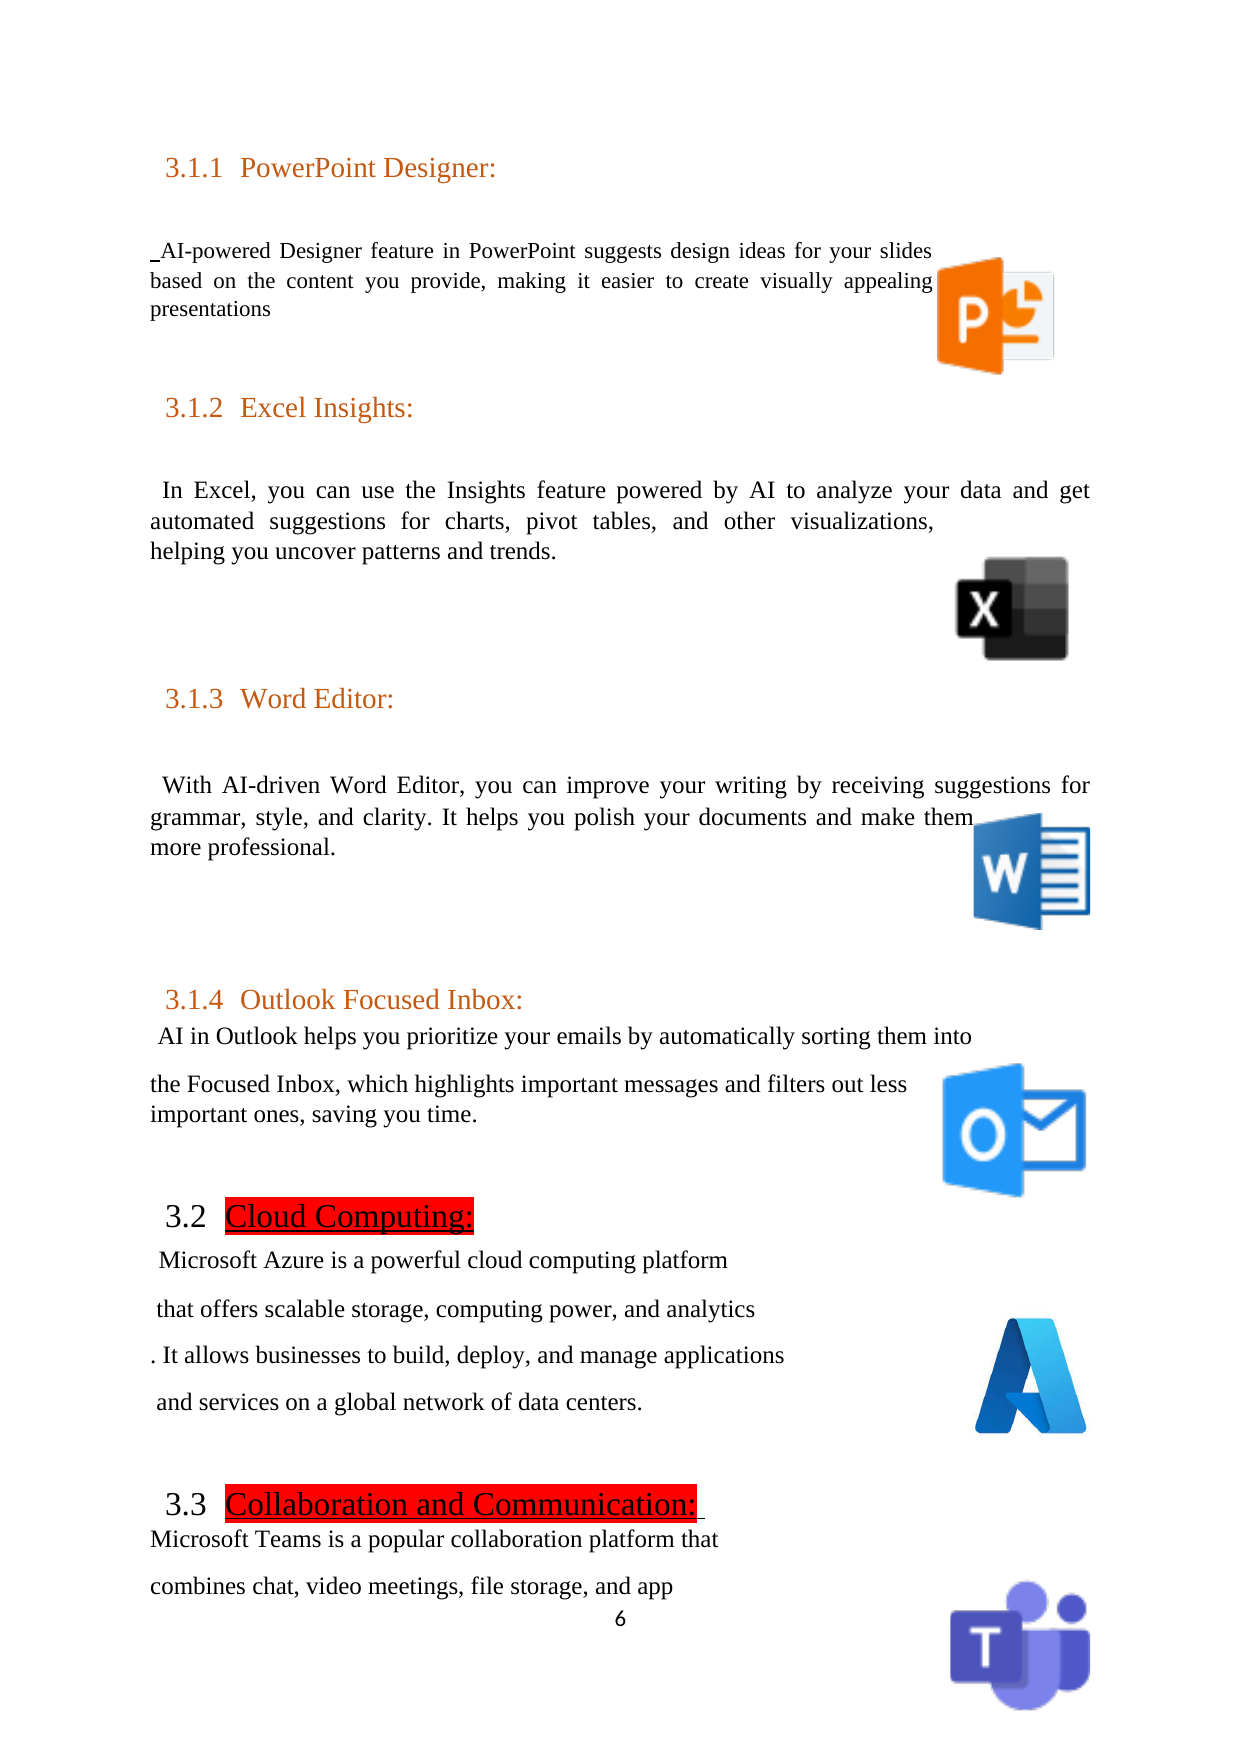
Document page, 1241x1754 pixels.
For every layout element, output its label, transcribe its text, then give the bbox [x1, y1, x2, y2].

text . It allows businesses to build, deploy, and manage applications [150, 1341, 970, 1369]
subtitle Excel Insights: [165, 390, 1090, 423]
subtitle Word Editor: [165, 681, 1090, 714]
text that offers scalable storage, computing power, and analytics [150, 1294, 1090, 1323]
subtitle Outlook Focused Inbox: [165, 982, 1090, 1015]
picture [970, 1309, 1091, 1442]
picture [934, 251, 1058, 383]
text combines chat, video meetings, file storage, and app [150, 1571, 1090, 1600]
text With AI-driven Word Editor, you can improve your writing by receiving suggestions for grammar, style, and clarity. It helps you polish your documents and make them more professional. [150, 762, 1090, 861]
picture [934, 532, 1091, 688]
text AI in Outlook helps you prioritize your emails by automatically sorting them into [150, 1017, 1090, 1051]
picture [973, 813, 1091, 930]
text the Focused Inbox, which highlights important messages and filters out less important ones, saving you time. [150, 1069, 939, 1128]
subtitle Collaboration and Communication: [165, 1484, 1090, 1523]
text In Excel, you can use the Insights feature powered by AI to analyze your data and get automated suggestions for charts, pivot tables, and other visualizations, helping you uncover patterns and trends. [150, 471, 1090, 565]
subtitle PowerPoint Designer: [165, 150, 1090, 183]
text Microsoft Azure is a powerful cloud computing platform [150, 1237, 1090, 1275]
text Microsoft Teams is a popular collaboration platform that [150, 1524, 1090, 1553]
picture [939, 1056, 1091, 1203]
picture [950, 1577, 1091, 1717]
subtitle Cloud Computing: [165, 1197, 1090, 1235]
text AI-powered Designer feature in PowerPoint suggests design ideas for your slides based on the content you provide, making it easier to create visually appealing presentations [150, 231, 1090, 322]
text and services on a global network of data centers. [150, 1387, 970, 1416]
